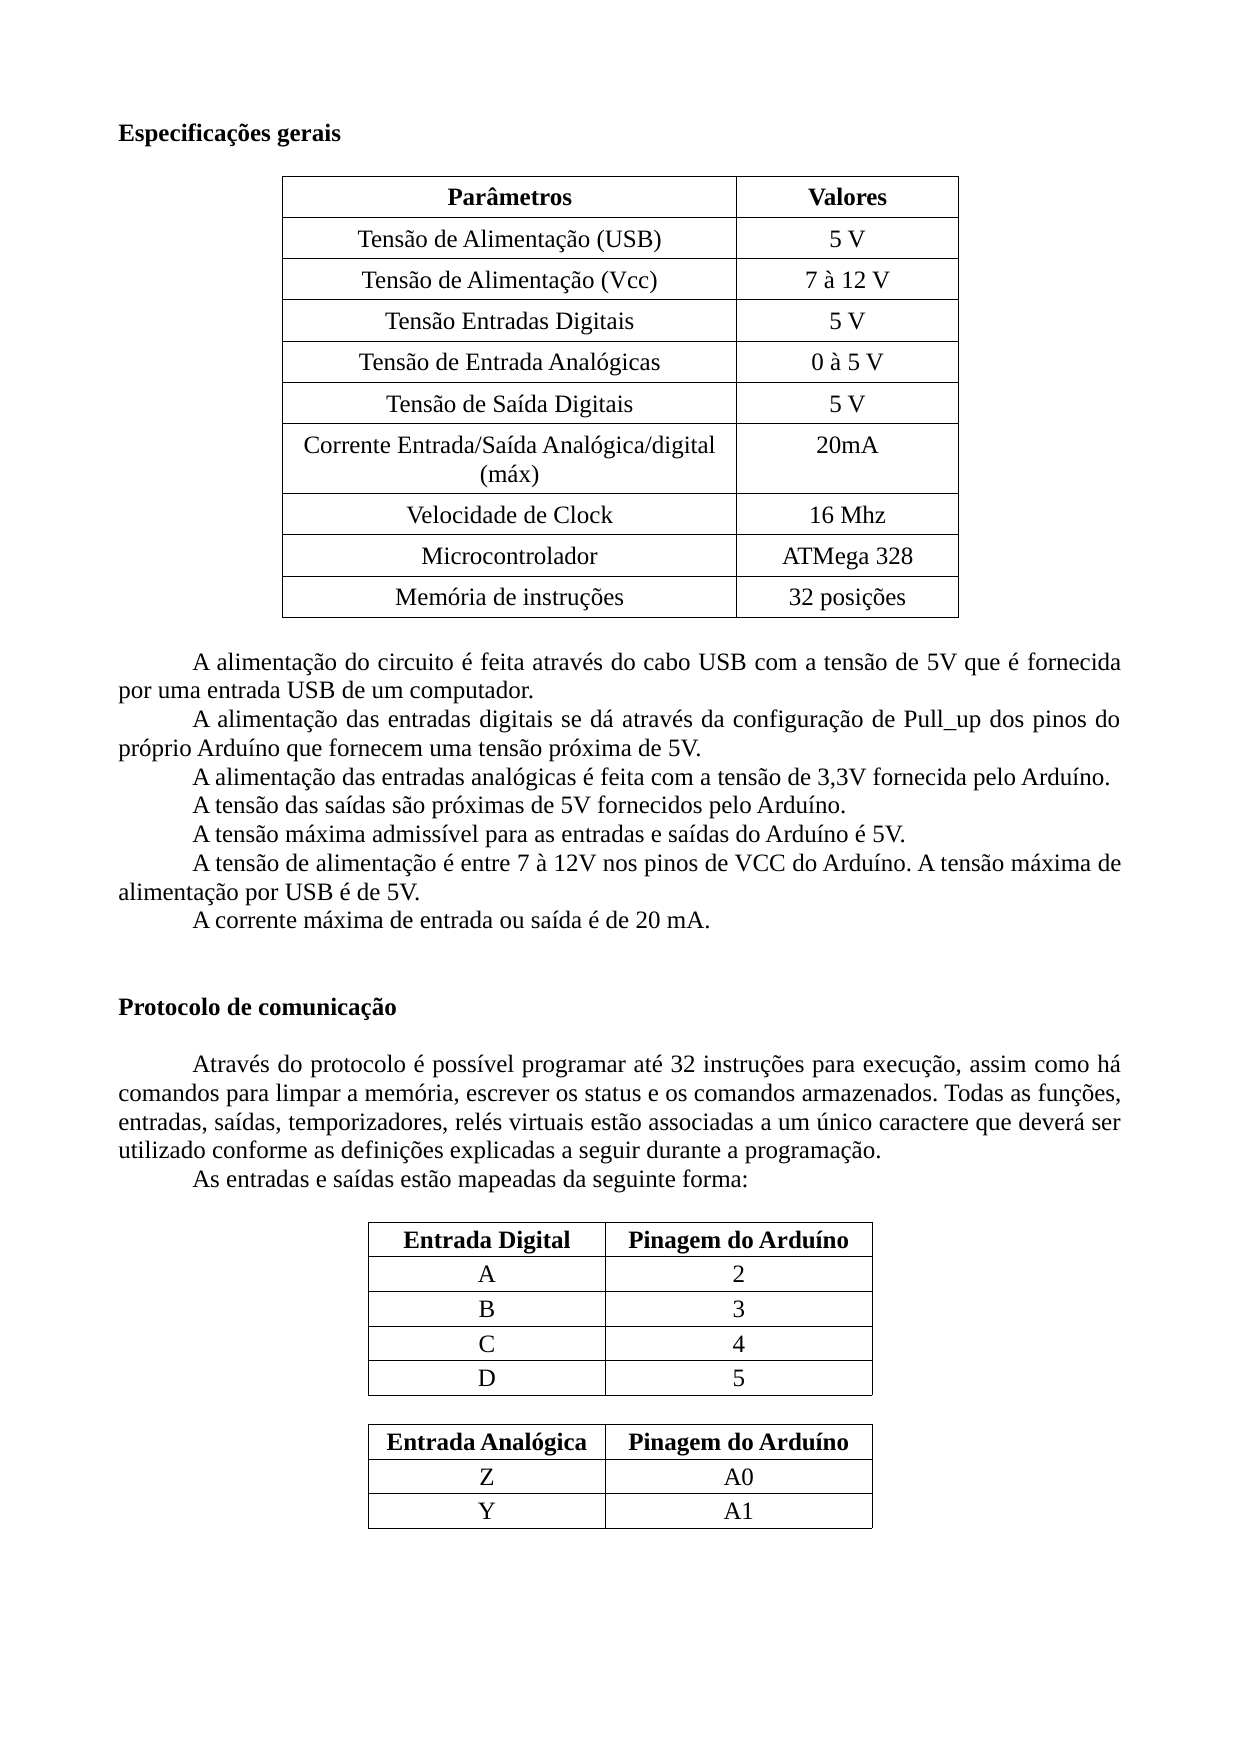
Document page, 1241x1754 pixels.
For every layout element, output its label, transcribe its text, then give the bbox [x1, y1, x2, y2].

table_cell Z [369, 1460, 605, 1493]
table_cell 32 posições [737, 577, 958, 617]
table_cell Corrente Entrada/Saída Analógica/digital (máx) [283, 424, 736, 493]
text Através do protocolo é possível programar até 32 instruções para execução, assim como há comandos para limpar a memória, escrever os status e os comandos armazenados. Todas as funções, entradas, saídas, temporizadores, relés virtuais estão associadas a um único caractere que deverá ser utilizado conforme as definições explicadas a seguir durante a programação. [118, 1049, 1122, 1164]
table_cell 16 Mhz [737, 494, 958, 534]
table_header Pinagem do Arduíno [606, 1425, 872, 1459]
table_header Parâmetros [283, 177, 736, 217]
table_cell Tensão de Entrada Analógicas [283, 342, 736, 382]
table_cell 7 à 12 V [737, 259, 958, 299]
table_header Valores [737, 177, 958, 217]
text A alimentação das entradas analógicas é feita com a tensão de 3,3V fornecida pelo Arduíno. [118, 762, 1122, 790]
table_cell Y [369, 1494, 605, 1528]
table_cell 5 [606, 1361, 872, 1395]
table_header Pinagem do Arduíno [606, 1223, 872, 1256]
text A corrente máxima de entrada ou saída é de 20 mA. [118, 905, 1122, 934]
text Especificações gerais [118, 118, 1122, 147]
table_header Entrada Analógica [369, 1425, 605, 1459]
table_cell Microcontrolador [283, 535, 736, 576]
text As entradas e saídas estão mapeadas da seguinte forma: [118, 1164, 1122, 1193]
table_cell 5 V [737, 218, 958, 258]
table_header Entrada Digital [369, 1223, 605, 1256]
table_cell A1 [606, 1494, 872, 1528]
table_cell Memória de instruções [283, 577, 736, 617]
table_cell 5 V [737, 300, 958, 341]
text A tensão máxima admissível para as entradas e saídas do Arduíno é 5V. [118, 819, 1122, 848]
table_cell A [369, 1257, 605, 1291]
table_cell C [369, 1327, 605, 1360]
table_cell B [369, 1292, 605, 1326]
table_cell 4 [606, 1327, 872, 1360]
table_cell D [369, 1361, 605, 1395]
text A tensão de alimentação é entre 7 à 12V nos pinos de VCC do Arduíno. A tensão máxima de alimentação por USB é de 5V. [118, 848, 1122, 905]
table_cell 0 à 5 V [737, 342, 958, 382]
table_cell 3 [606, 1292, 872, 1326]
text A tensão das saídas são próximas de 5V fornecidos pelo Arduíno. [118, 790, 1122, 819]
table_cell Tensão Entradas Digitais [283, 300, 736, 341]
table_cell 2 [606, 1257, 872, 1291]
table_cell 20mA [737, 424, 958, 493]
table_cell Tensão de Alimentação (Vcc) [283, 259, 736, 299]
table_cell ATMega 328 [737, 535, 958, 576]
text Protocolo de comunicação [118, 992, 1122, 1020]
text A alimentação do circuito é feita através do cabo USB com a tensão de 5V que é fornecida por uma entrada USB de um computador. [118, 647, 1122, 704]
text A alimentação das entradas digitais se dá através da configuração de Pull_up dos pinos do próprio Arduíno que fornecem uma tensão próxima de 5V. [118, 704, 1122, 762]
table_cell Velocidade de Clock [283, 494, 736, 534]
table_cell Tensão de Saída Digitais [283, 383, 736, 423]
table_cell Tensão de Alimentação (USB) [283, 218, 736, 258]
table_cell A0 [606, 1460, 872, 1493]
table_cell 5 V [737, 383, 958, 423]
